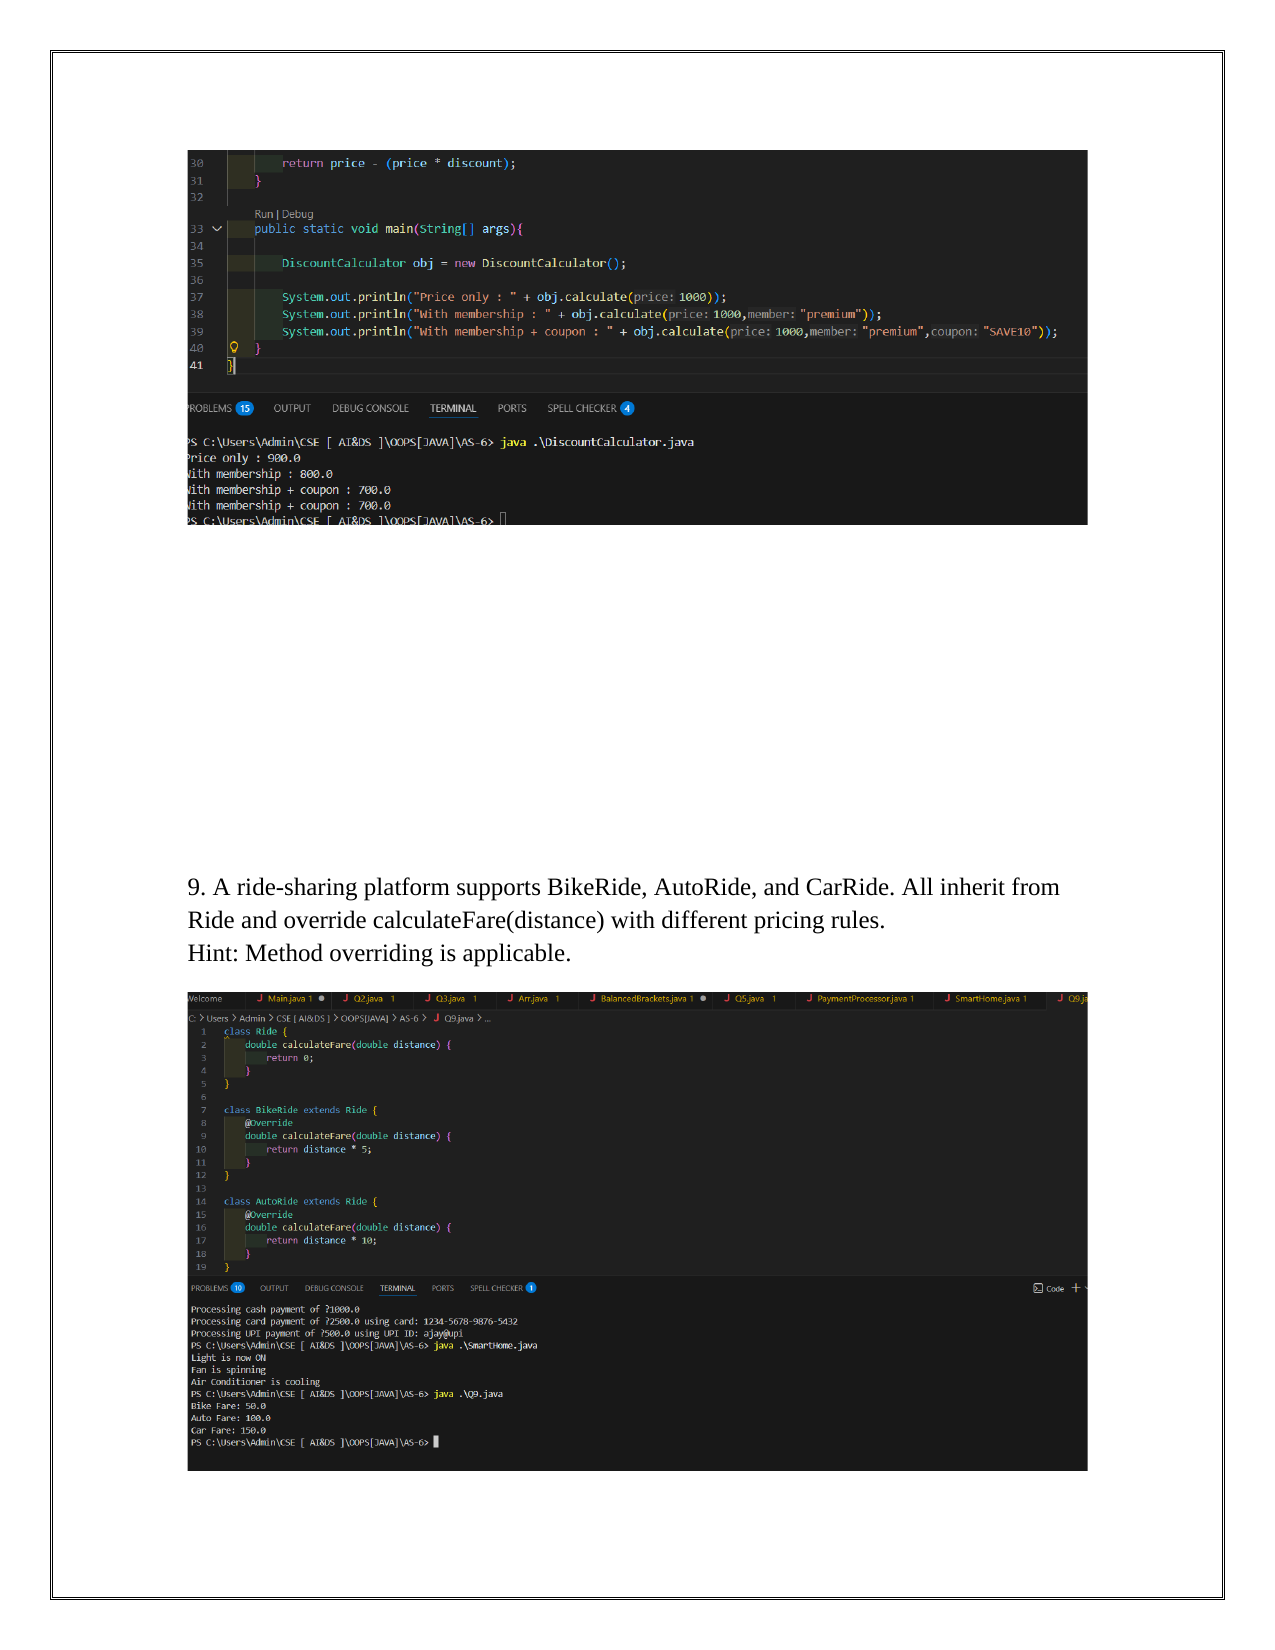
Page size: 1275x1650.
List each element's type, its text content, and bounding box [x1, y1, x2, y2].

text 9. A ride-sharing platform supports BikeRide, AutoRide, and CarRide. All inherit from Ride and override calculateFare(distance) with different pricing rules. Hint: Method overriding is applicable. [187, 872, 1087, 967]
